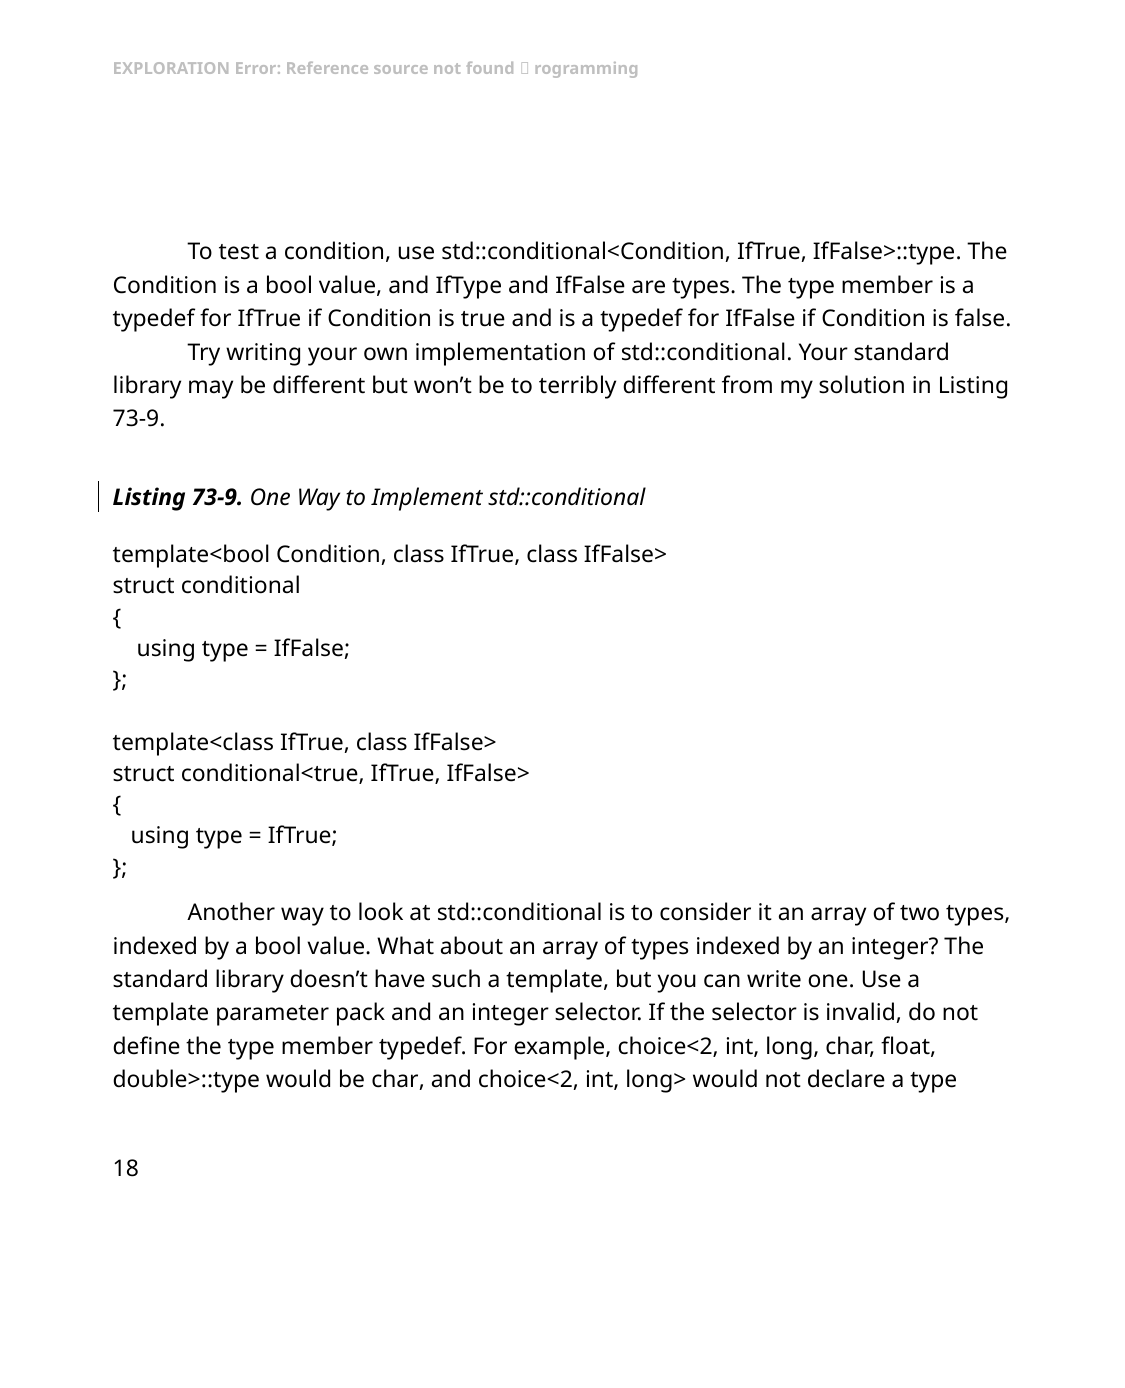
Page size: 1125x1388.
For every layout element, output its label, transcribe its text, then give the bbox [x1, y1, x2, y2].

text }; [112, 851, 1012, 882]
text Try writing your own implementation of std::conditional. Your standard library may be different but won’t be to terribly different from my solution in Listing 73-9. [112, 333, 1012, 433]
text { [112, 788, 1012, 819]
text }; [112, 663, 1012, 694]
text using type = IfTrue; [112, 819, 1012, 851]
text using type = IfFalse; [112, 632, 1012, 663]
text { [112, 601, 1012, 632]
text struct conditional<true, IfTrue, IfFalse> [112, 757, 1012, 788]
text Another way to look at std::conditional is to consider it an array of two types, indexed by a bool value. What about an array of types indexed by an integer? The standard library doesn’t have such a template, but you can write one. Use a template parameter pack and an integer selector. If the selector is invalid, do not define the type member typedef. For example, choice<2, int, long, char, float, double>::type would be char, and choice<2, int, long> would not declare a type [112, 894, 1012, 1094]
text Listing 73-9. One Way to Implement std::conditional [112, 481, 1012, 512]
text struct conditional [112, 569, 1012, 601]
text template<class IfTrue, class IfFalse> [112, 726, 1012, 757]
text template<bool Condition, class IfTrue, class IfFalse> [112, 538, 1012, 569]
text To test a condition, use std::conditional<Condition, IfTrue, IfFalse>::type. The Condition is a bool value, and IfType and IfFalse are types. The type member is a typedef for IfTrue if Condition is true and is a typedef for IfFalse if Condition is false. [112, 233, 1012, 333]
